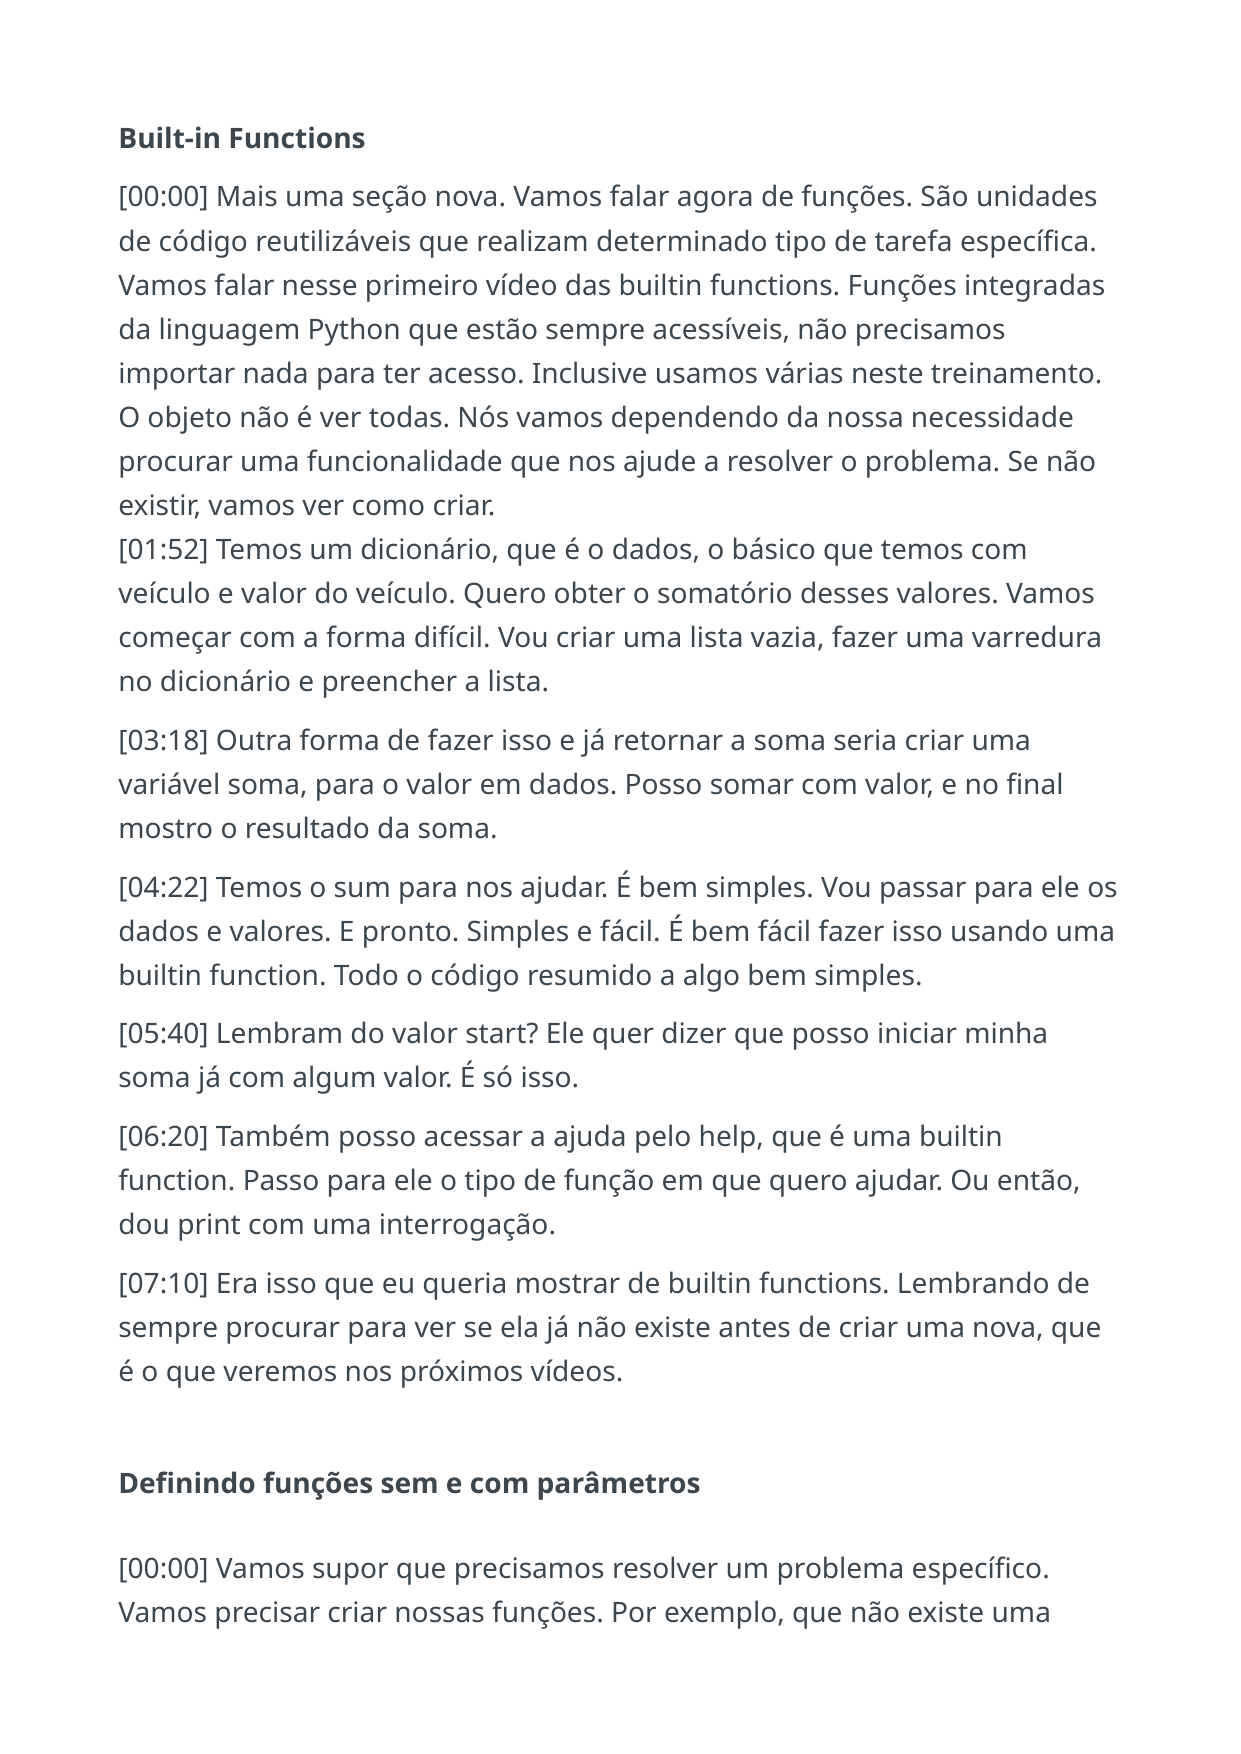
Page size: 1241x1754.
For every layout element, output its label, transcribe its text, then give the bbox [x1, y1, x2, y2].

text [07:10] Era isso que eu queria mostrar de builtin functions. Lembrando de sempre procurar para ver se ela já não existe antes de criar uma nova, que é o que veremos nos próximos vídeos. [118, 1263, 1122, 1389]
text [06:20] Também posso acessar a ajuda pelo help, que é uma builtin function. Passo para ele o tipo de função em que quero ajudar. Ou então, dou print com uma interrogação. [118, 1116, 1122, 1243]
text [00:00] Vamos supor que precisamos resolver um problema específico. Vamos precisar criar nossas funções. Por exemplo, que não existe uma [118, 1509, 1122, 1631]
text [00:00] Mais uma seção nova. Vamos falar agora de funções. São unidades de código reutilizáveis que realizam determinado tipo de tarefa específica. Vamos falar nesse primeiro vídeo das builtin functions. Funções integradas da linguagem Python que estão sempre acessíveis, não precisamos importar nada para ter acesso. Inclusive usamos várias neste treinamento. O objeto não é ver todas. Nós vamos dependendo da nossa necessidade procurar uma funcionalidade que nos ajude a resolver o problema. Se não existir, vamos ver como criar. [118, 177, 1122, 523]
text Built-in Functions [118, 118, 1122, 156]
subtitle Definindo funções sem e com parâmetros [118, 1464, 1122, 1502]
text [01:52] Temos um dicionário, que é o dados, o básico que temos com veículo e valor do veículo. Quero obter o somatório desses valores. Vamos começar com a forma difícil. Vou criar uma lista vazia, fazer uma varredura no dicionário e preencher a lista. [118, 529, 1122, 700]
text [03:18] Outra forma de fazer isso e já retornar a soma seria criar uma variável soma, para o valor em dados. Posso somar com valor, e no final mostro o resultado da soma. [118, 720, 1122, 847]
text [05:40] Lembram do valor start? Ele quer dizer que posso iniciar minha soma já com algum valor. É só isso. [118, 1014, 1122, 1096]
text [04:22] Temos o sum para nos ajudar. É bem simples. Vou passar para ele os dados e valores. E pronto. Simples e fácil. É bem fácil fazer isso usando uma builtin function. Todo o código resumido a algo bem simples. [118, 867, 1122, 993]
